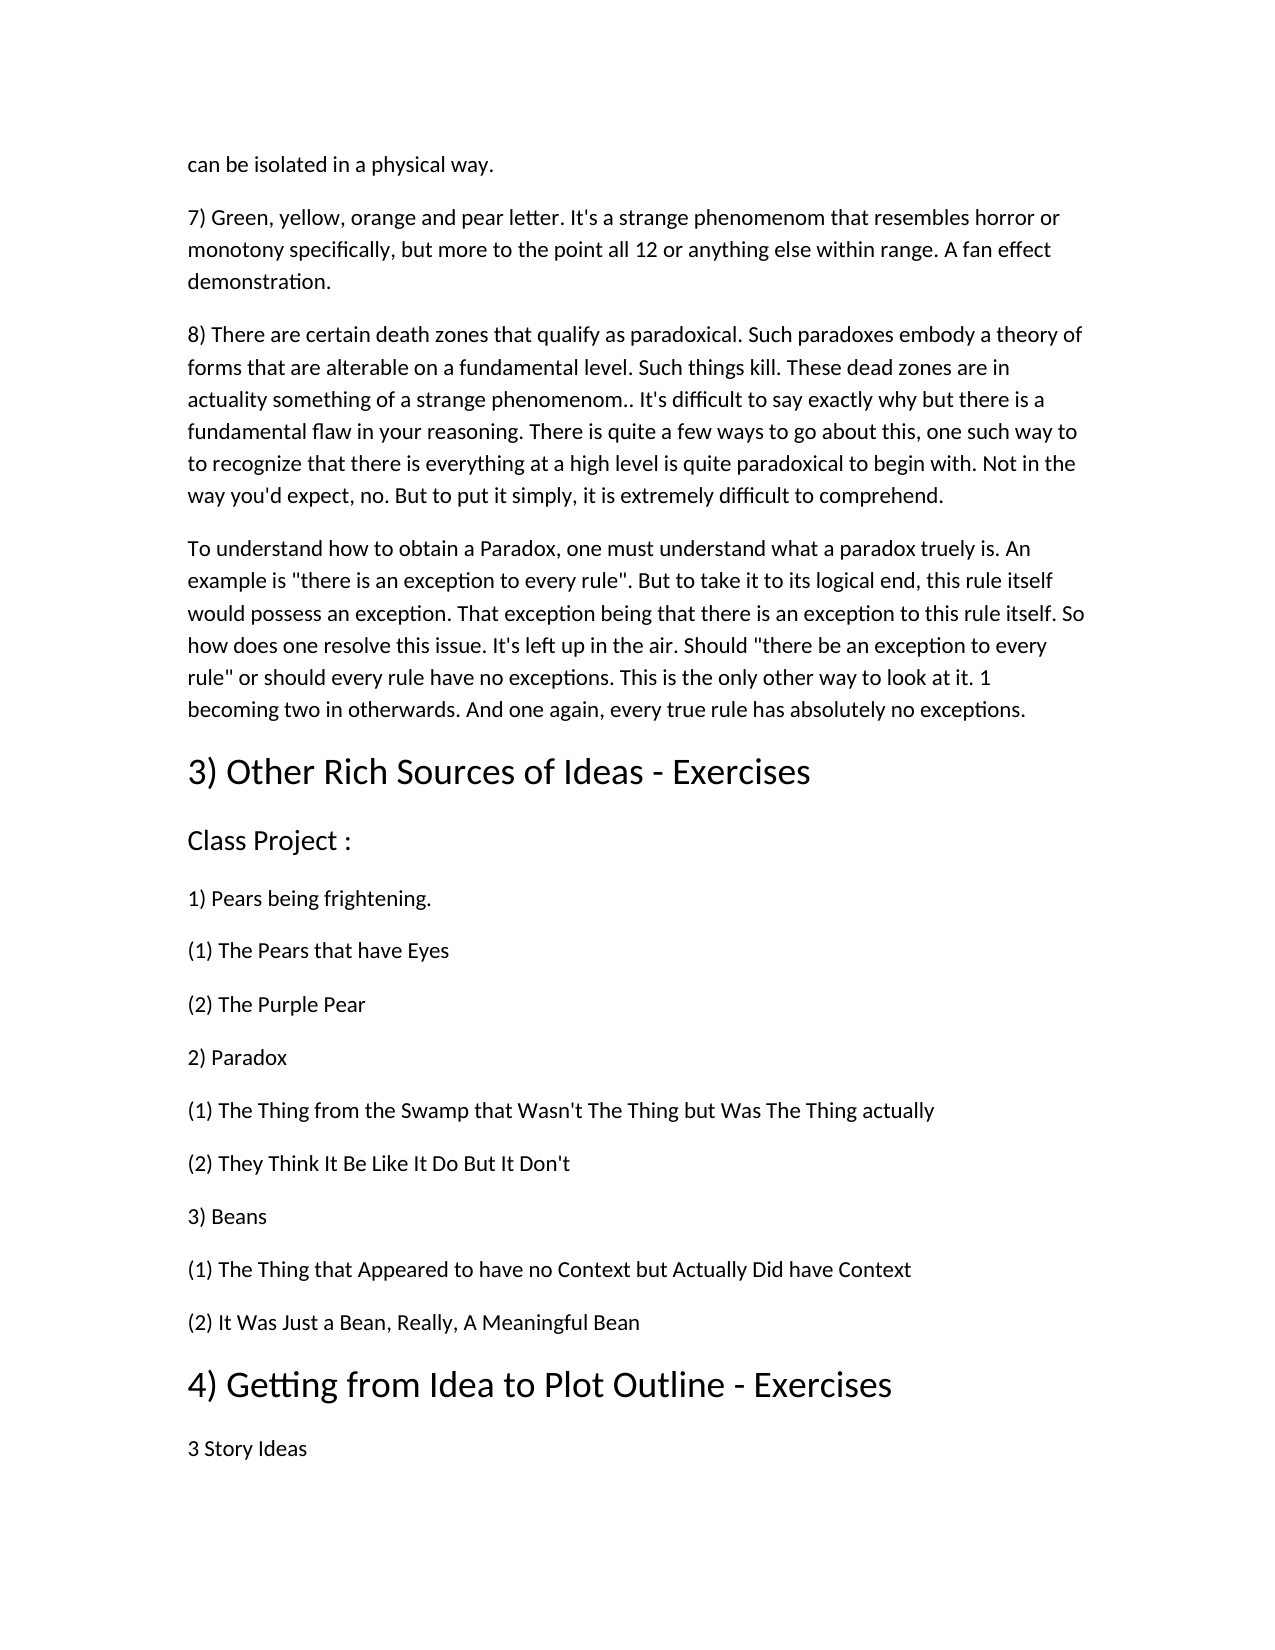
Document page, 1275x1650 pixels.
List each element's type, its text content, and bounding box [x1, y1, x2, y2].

text Class Project : [187, 822, 1087, 857]
text 8) There are certain death zones that qualify as paradoxical. Such paradoxes embody a theory of forms that are alterable on a fundamental level. Such things kill. These dead zones are in actuality something of a strange phenomenom.. It's difficult to say exactly why but there is a fundamental flaw in your reasoning. There is quite a few ways to go about this, one such way to to recognize that there is everything at a high level is quite paradoxical to begin with. Not in the way you'd expect, no. But to put it simply, it is extremely difficult to comprehend. [187, 320, 1087, 509]
text 3 Story Ideas [187, 1434, 1087, 1462]
text 3) Other Rich Sources of Ideas - Exercises [187, 748, 1087, 794]
text (1) The Thing that Appeared to have no Context but Actually Did have Context [187, 1255, 1087, 1283]
text (2) It Was Just a Bean, Really, A Meaningful Bean [187, 1308, 1087, 1336]
text To understand how to obtain a Paradox, one must understand what a paradox truely is. An example is "there is an exception to every rule". But to take it to its logical end, this rule itself would possess an exception. That exception being that there is an exception to this rule itself. So how does one resolve this issue. It's left up in the air. Should "there be an exception to every rule" or should every rule have no exceptions. This is the only other way to look at it. 1 becoming two in otherwards. And one again, every true rule has absolutely no exceptions. [187, 534, 1087, 723]
text 7) Green, yellow, orange and pear letter. It's a strange phenomenom that resembles horror or monotony specifically, but more to the point all 12 or anything else within range. A fan effect demonstration. [187, 203, 1087, 295]
text (2) They Think It Be Like It Do But It Don't [187, 1149, 1087, 1177]
text 4) Getting from Idea to Plot Outline - Exercises [187, 1361, 1087, 1407]
text (1) The Pears that have Eyes [187, 937, 1087, 965]
text (1) The Thing from the Swamp that Wasn't The Thing but Was The Thing actually [187, 1096, 1087, 1124]
text 2) Paradox [187, 1043, 1087, 1071]
text can be isolated in a physical way. [187, 150, 1087, 178]
text 3) Beans [187, 1202, 1087, 1230]
text 1) Pears being frightening. [187, 884, 1087, 912]
text (2) The Purple Pear [187, 990, 1087, 1018]
